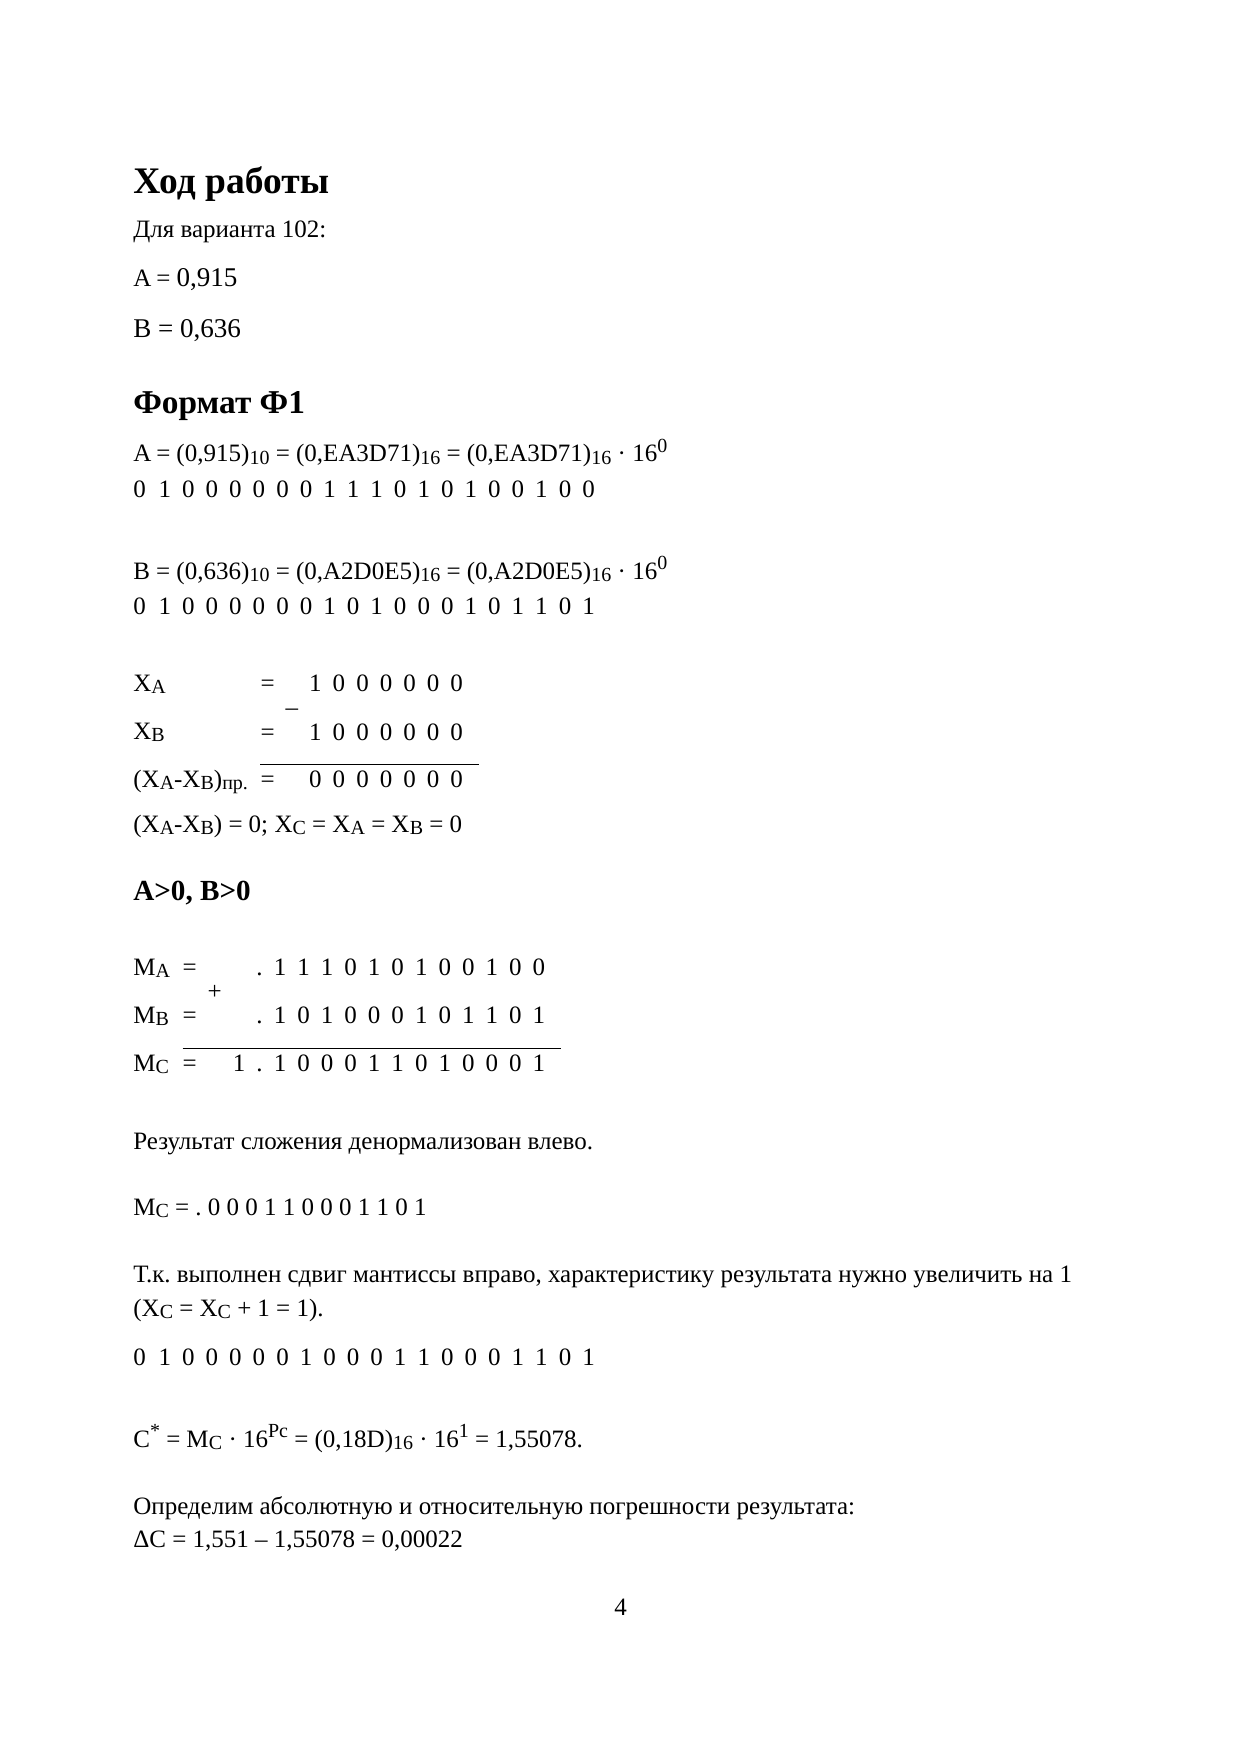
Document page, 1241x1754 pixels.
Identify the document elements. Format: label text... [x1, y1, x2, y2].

table_header 1 [511, 1342, 535, 1386]
table_header 0 [182, 591, 205, 635]
text (XA-XB) = 0; XC = XA = XB = 0 [133, 809, 1107, 839]
table_cell 1 [368, 1049, 391, 1093]
text Результат сложения денормализован влево. MC = . 0 0 0 1 1 0 0 0 1 1 0 1 Т.к. выполнен сдвиг мантиссы вправо, характеристику результата нужно увеличить на 1 (ХC = ХC + 1 = 1). [133, 1093, 1107, 1323]
table_cell 0 [509, 1000, 532, 1048]
table_header – [285, 668, 309, 764]
table_cell 0 [380, 716, 403, 764]
table_cell . [256, 1049, 273, 1093]
table_cell 0 [333, 765, 356, 809]
table_header 0 [229, 1342, 252, 1386]
table_header 1 [274, 952, 297, 999]
table_cell [285, 765, 309, 809]
subtitle Ход работы [133, 158, 1107, 201]
table_header 0 [300, 591, 323, 635]
table_cell 1 [438, 1049, 462, 1093]
table_header 0 [441, 1342, 464, 1386]
table_header . [256, 952, 273, 999]
table_cell = [183, 1000, 207, 1048]
table_header 0 [347, 1342, 370, 1386]
table_header 0 [488, 591, 511, 635]
table_cell 0 [438, 1000, 462, 1048]
text Для варианта 102: [133, 214, 1107, 242]
table_header 0 [380, 668, 403, 716]
table_cell 0 [356, 716, 379, 764]
table_cell 1 [391, 1049, 415, 1093]
table_cell 1 [533, 1000, 561, 1048]
table_cell 1 [415, 1000, 438, 1048]
table_header 1 [535, 474, 558, 517]
table_header 1 [300, 1342, 323, 1386]
text B = 0,636 [133, 312, 1107, 343]
table_header 0 [559, 474, 582, 517]
table_cell 0 [415, 1049, 438, 1093]
table_cell 0 [333, 716, 356, 764]
subtitle A>0, B>0 [133, 873, 1107, 906]
table_cell 0 [356, 765, 379, 809]
table_header = [260, 668, 285, 716]
table_header 1 [511, 591, 535, 635]
table_header 0 [488, 474, 511, 517]
table_header [233, 952, 256, 999]
table_cell 0 [403, 716, 427, 764]
table_header 0 [205, 1342, 229, 1386]
table_cell 0 [391, 1000, 415, 1048]
table_header 1 [394, 1342, 417, 1386]
table_header 0 [559, 591, 582, 635]
table_cell MC [133, 1048, 182, 1093]
table_cell 0 [344, 1049, 368, 1093]
table_header 0 [276, 591, 299, 635]
subtitle Формат Ф1 [133, 383, 1107, 421]
table_header 0 [253, 591, 276, 635]
table_cell 0 [309, 765, 332, 809]
table_cell 0 [450, 716, 478, 764]
table_header 1 [535, 591, 558, 635]
text A = (0,915)10 = (0,EA3D71)16 = (0,EA3D71)16 · 160 [133, 434, 1107, 468]
table_header 0 [391, 952, 415, 999]
table_cell 0 [297, 1000, 321, 1048]
table_header 0 [133, 1342, 158, 1386]
table_header 0 [427, 668, 450, 716]
table_header 0 [182, 474, 205, 517]
table_header 1 [370, 474, 394, 517]
table_cell 1 [533, 1049, 561, 1093]
table_header 0 [182, 1342, 205, 1386]
table_cell 1 [274, 1000, 297, 1048]
table_cell = [260, 716, 285, 764]
table_header 0 [511, 474, 535, 517]
table_header 1 [347, 474, 370, 517]
table_header MA [133, 952, 182, 999]
table_cell 0 [403, 765, 427, 809]
table_cell 1 [462, 1000, 485, 1048]
table_cell 0 [344, 1000, 368, 1048]
table_cell . [256, 1000, 273, 1048]
table_header 0 [347, 591, 370, 635]
table_cell 1 [274, 1049, 297, 1093]
table_cell 1 [309, 716, 332, 764]
table_cell 0 [485, 1049, 509, 1093]
table_header 0 [509, 952, 532, 999]
table_header 1 [415, 952, 438, 999]
table_header 0 [559, 1342, 582, 1386]
table_header 0 [205, 591, 229, 635]
table_header 0 [533, 952, 561, 999]
table_header 0 [323, 1342, 347, 1386]
table_header 0 [462, 952, 485, 999]
table_header 0 [229, 591, 252, 635]
table_cell [208, 1049, 233, 1093]
table_cell [233, 1000, 256, 1048]
table_header 1 [417, 1342, 441, 1386]
table_header 1 [368, 952, 391, 999]
table_cell 1 [233, 1049, 256, 1093]
table_cell 0 [427, 765, 450, 809]
table_header 0 [253, 474, 276, 517]
table_header 0 [133, 591, 158, 635]
table_header 0 [488, 1342, 511, 1386]
table_header 1 [323, 474, 347, 517]
text B = (0,636)10 = (0,A2D0E5)16 = (0,A2D0E5)16 · 160 [133, 517, 1107, 586]
table_header 0 [253, 1342, 276, 1386]
table_header 1 [323, 591, 347, 635]
table_header 0 [394, 591, 417, 635]
table_header 0 [438, 952, 462, 999]
table_cell 1 [485, 1000, 509, 1048]
table_cell 1 [321, 1000, 344, 1048]
table_header 0 [403, 668, 427, 716]
table_header XA [133, 668, 260, 716]
table_cell 0 [321, 1049, 344, 1093]
table_header 0 [276, 474, 299, 517]
table_header = [183, 952, 207, 999]
table_header 1 [309, 668, 332, 716]
table_header 0 [394, 474, 417, 517]
table_header 1 [297, 952, 321, 999]
table_header 0 [356, 668, 379, 716]
table_cell 0 [368, 1000, 391, 1048]
text С* = МС · 16Рс = (0,18D)16 · 161 = 1,55078. Определим абсолютную и относительную погрешности результата: ΔС = 1,551 – 1,55078 = 0,00022 [133, 1386, 1107, 1553]
table_header 0 [582, 474, 610, 517]
table_header 0 [464, 1342, 488, 1386]
table_header 0 [417, 591, 441, 635]
table_cell = [183, 1049, 207, 1093]
table_header 1 [582, 1342, 610, 1386]
table_header 0 [450, 668, 478, 716]
table_cell XB [133, 716, 260, 764]
table_header 1 [464, 591, 488, 635]
table_header 0 [344, 952, 368, 999]
table_header 1 [464, 474, 488, 517]
table_cell = [260, 765, 285, 809]
table_header 0 [441, 474, 464, 517]
table_cell (XA-XB)пр. [133, 764, 260, 809]
table_header 1 [158, 591, 182, 635]
table_header 0 [370, 1342, 394, 1386]
table_header 0 [300, 474, 323, 517]
table_header 1 [321, 952, 344, 999]
table_cell 0 [462, 1049, 485, 1093]
table_header 1 [417, 474, 441, 517]
table_header 1 [535, 1342, 558, 1386]
table_header 1 [158, 474, 182, 517]
table_header 0 [276, 1342, 299, 1386]
table_header 1 [370, 591, 394, 635]
table_header 0 [205, 474, 229, 517]
table_header 0 [133, 474, 158, 517]
table_header 0 [333, 668, 356, 716]
table_cell 0 [427, 716, 450, 764]
table_header 0 [229, 474, 252, 517]
table_header 1 [158, 1342, 182, 1386]
table_cell 0 [380, 765, 403, 809]
table_header 0 [441, 591, 464, 635]
table_cell 0 [297, 1049, 321, 1093]
table_header 1 [485, 952, 509, 999]
text A = 0,915 [133, 261, 1107, 292]
table_header + [208, 952, 233, 1048]
table_cell 0 [509, 1049, 532, 1093]
table_cell MB [133, 1000, 182, 1048]
table_cell 0 [450, 765, 478, 809]
table_header 1 [582, 591, 610, 635]
